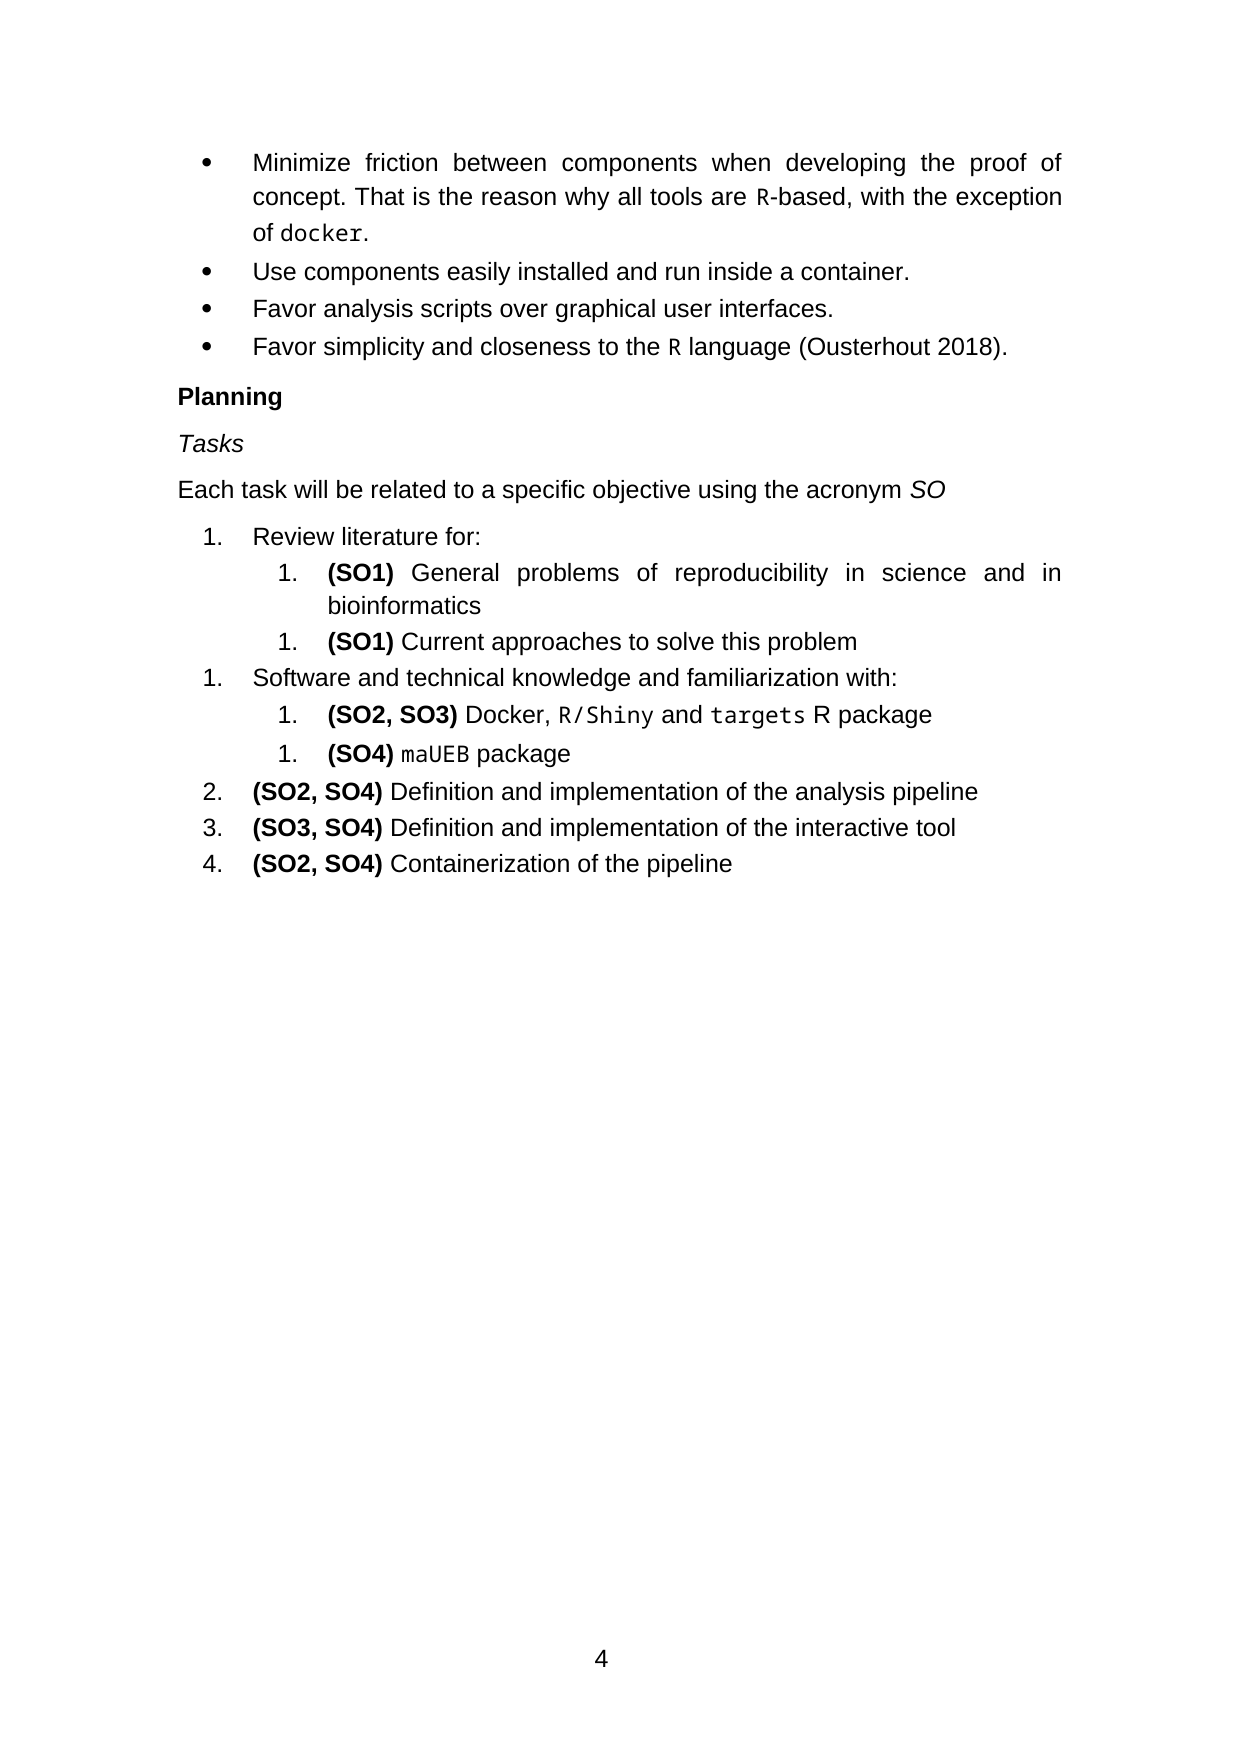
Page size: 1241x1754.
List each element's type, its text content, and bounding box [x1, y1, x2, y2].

list (SO3, SO4) Definition and implementation of the interactive tool [202, 813, 1063, 842]
list (SO4) maUEB package [277, 738, 1063, 770]
list (SO1) Current approaches to solve this problem [277, 627, 1063, 656]
list Favor analysis scripts over graphical user interfaces. [202, 294, 1063, 323]
list (SO1) General problems of reproducibility in science and in bioinformatics [277, 558, 1063, 620]
subtitle Tasks [177, 429, 1063, 458]
list Review literature for: [202, 522, 1063, 551]
text Each task will be related to a specific objective using the acronym SO [177, 475, 1063, 503]
subtitle Planning [177, 382, 1063, 410]
list (SO2, SO4) Definition and implementation of the analysis pipeline [202, 777, 1063, 806]
list Minimize friction between components when developing the proof of concept. That is the reason why all tools are R-based, with the exception of docker. [202, 148, 1063, 248]
list Favor simplicity and closeness to the R language (Ousterhout 2018). [202, 331, 1063, 362]
list (SO2, SO3) Docker, R/Shiny and targets R package [277, 699, 1063, 731]
list (SO2, SO4) Containerization of the pipeline [202, 849, 1063, 878]
list Use components easily installed and run inside a container. [202, 257, 1063, 286]
list Software and technical knowledge and familiarization with: [202, 663, 1063, 692]
